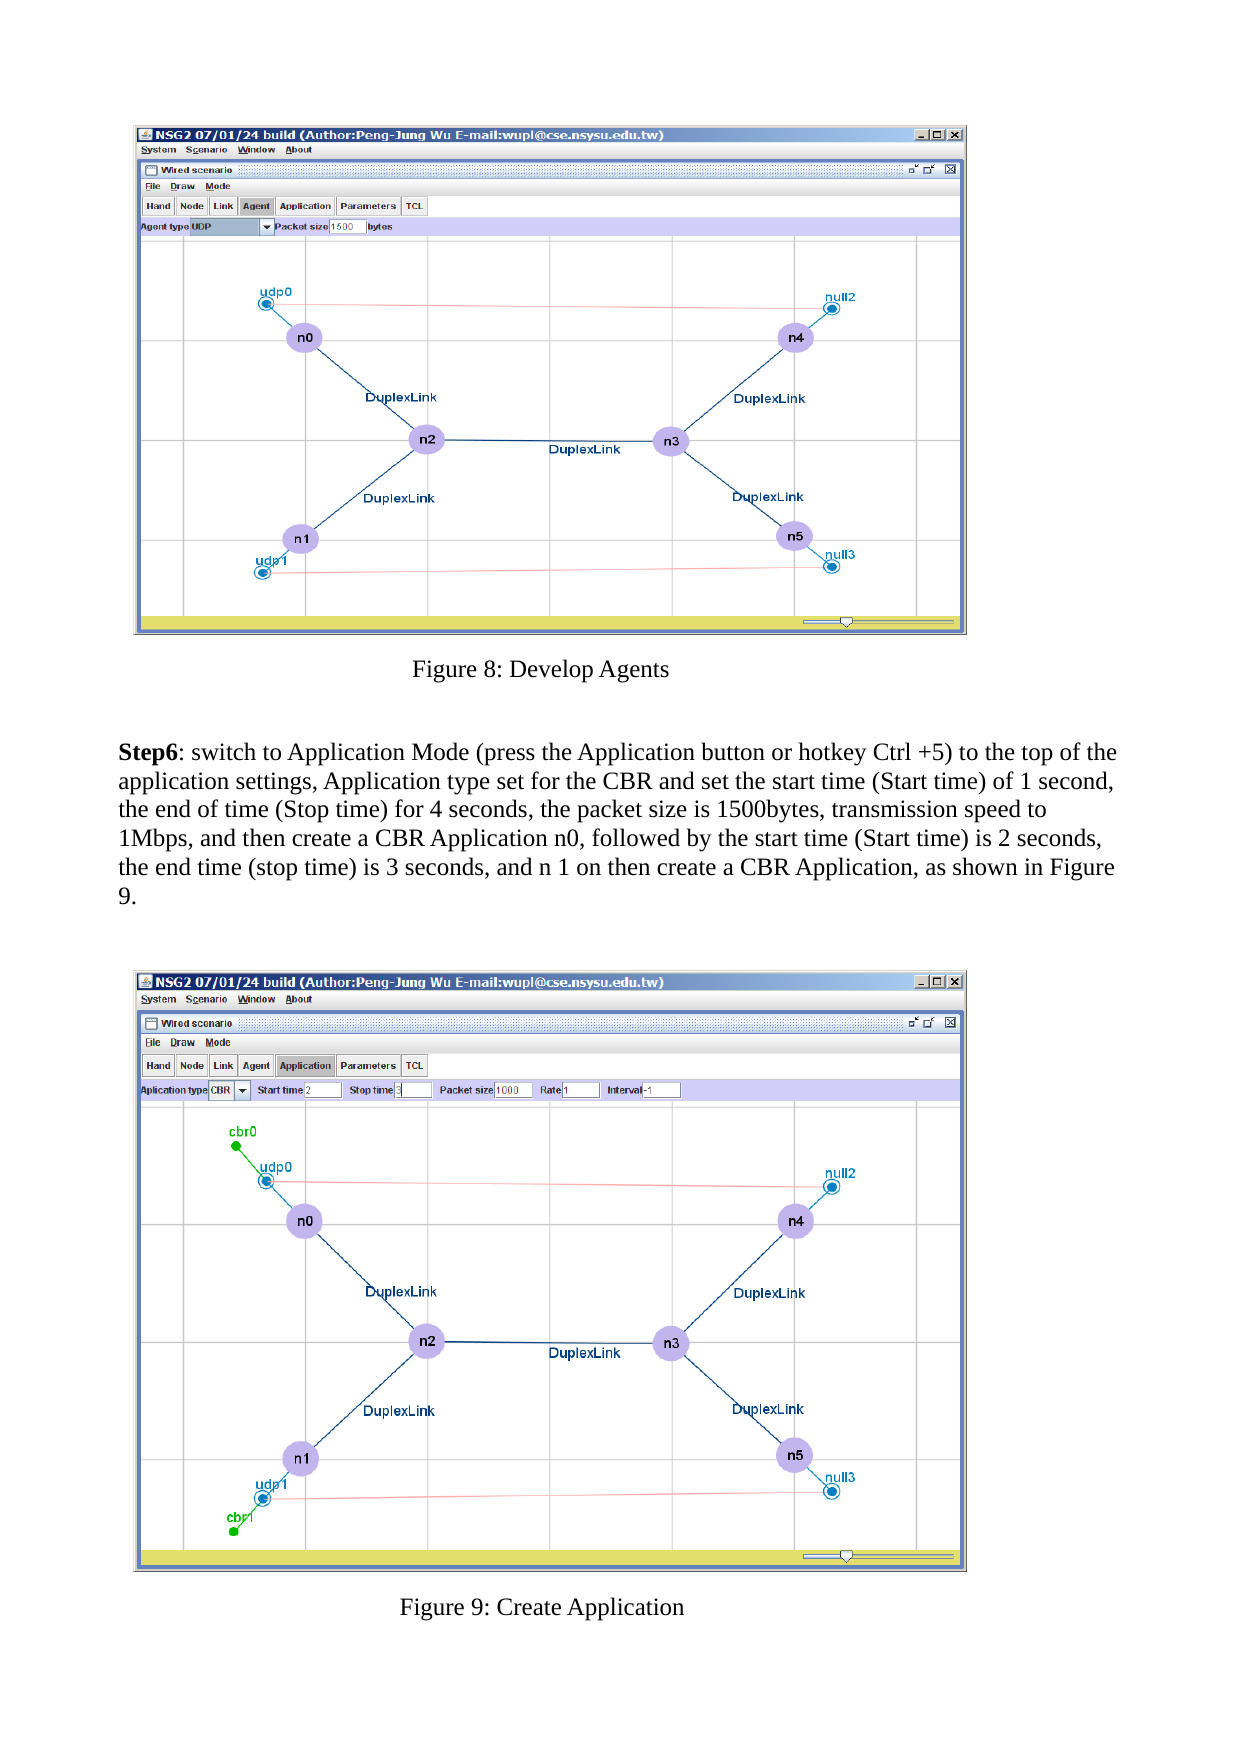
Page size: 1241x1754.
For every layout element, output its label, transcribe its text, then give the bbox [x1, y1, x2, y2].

text Figure 8: Develop Agents [118, 654, 1122, 683]
picture [133, 125, 967, 635]
picture [133, 970, 967, 1572]
text Figure 9: Create Application [118, 1592, 1122, 1621]
text Step6: switch to Application Mode (press the Application button or hotkey Ctrl +5) to the top of the application settings, Application type set for the CBR and set the start time (Start time) of 1 second, the end of time (Stop time) for 4 seconds, the packet size is 1500bytes, transmission speed to 1Mbps, and then create a CBR Application n0, followed by the start time (Start time) is 2 seconds, the end time (stop time) is 3 seconds, and n 1 on then create a CBR Application, as shown in Figure 9. [118, 737, 1122, 909]
